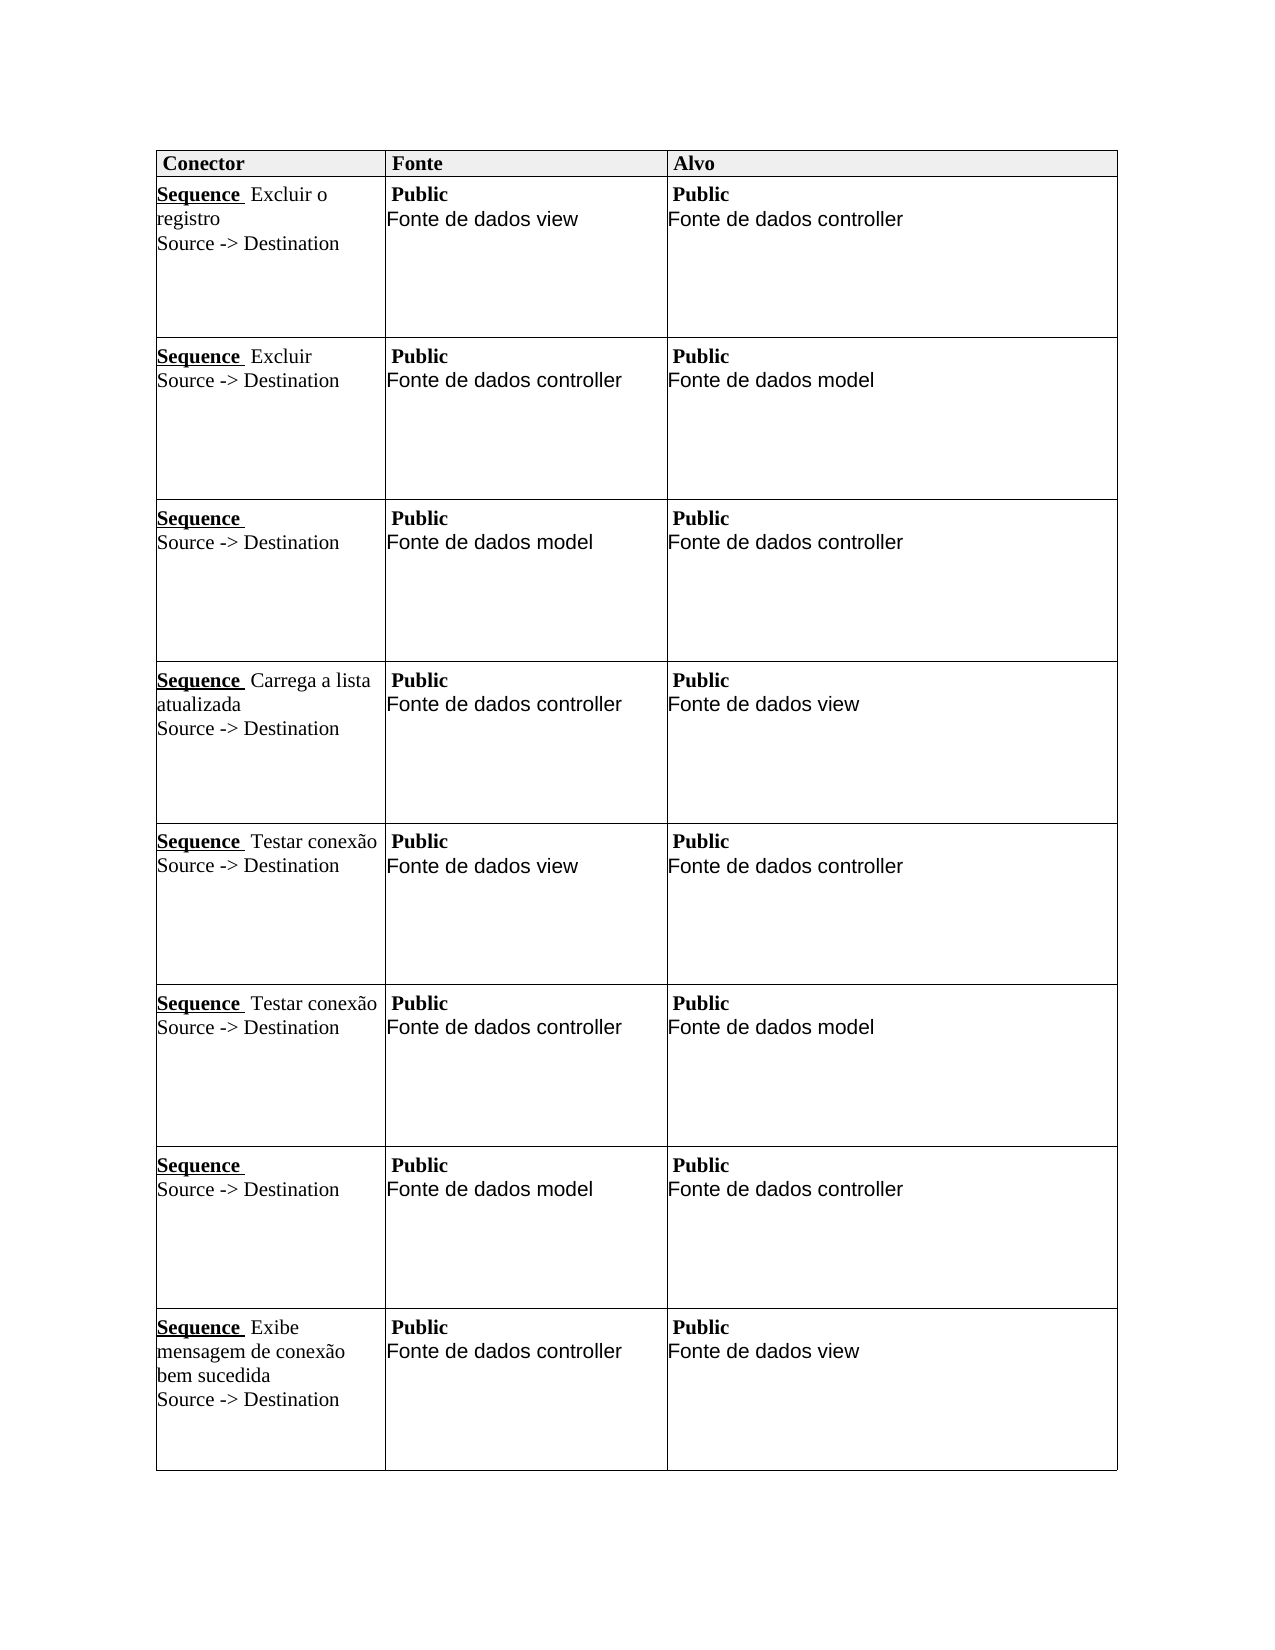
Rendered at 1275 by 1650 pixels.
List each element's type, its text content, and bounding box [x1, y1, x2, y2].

table_cell Public Fonte de dados controller [668, 824, 1117, 984]
table_cell Sequence Source -> Destination [157, 1147, 385, 1308]
table_cell Public Fonte de dados view [668, 662, 1117, 823]
table_cell Sequence Testar conexão Source -> Destination [157, 824, 385, 984]
table_cell Sequence Source -> Destination [157, 500, 385, 661]
table_cell Sequence Testar conexão Source -> Destination [157, 985, 385, 1146]
table_cell Public Fonte de dados controller [386, 1309, 667, 1470]
table_cell Public Fonte de dados controller [668, 500, 1117, 661]
table_cell Public Fonte de dados view [386, 177, 667, 337]
table_cell Public Fonte de dados controller [386, 338, 667, 499]
table_header Alvo [668, 151, 1117, 176]
table_cell Sequence Excluir o registro Source -> Destination [157, 177, 385, 337]
table_cell Public Fonte de dados view [668, 1309, 1117, 1470]
table_cell Public Fonte de dados controller [668, 1147, 1117, 1308]
table_cell Public Fonte de dados controller [668, 177, 1117, 337]
table_cell Sequence Exibe mensagem de conexão bem sucedida Source -> Destination [157, 1309, 385, 1470]
table_cell Public Fonte de dados view [386, 824, 667, 984]
table_header Fonte [386, 151, 667, 176]
table_cell Public Fonte de dados controller [386, 985, 667, 1146]
table_cell Public Fonte de dados model [668, 338, 1117, 499]
table_cell Sequence Carrega a lista atualizada Source -> Destination [157, 662, 385, 823]
table_header Conector [157, 151, 385, 176]
table_cell Public Fonte de dados model [386, 500, 667, 661]
table_cell Sequence Excluir Source -> Destination [157, 338, 385, 499]
table_cell Public Fonte de dados model [386, 1147, 667, 1308]
table_cell Public Fonte de dados controller [386, 662, 667, 823]
table_cell Public Fonte de dados model [668, 985, 1117, 1146]
